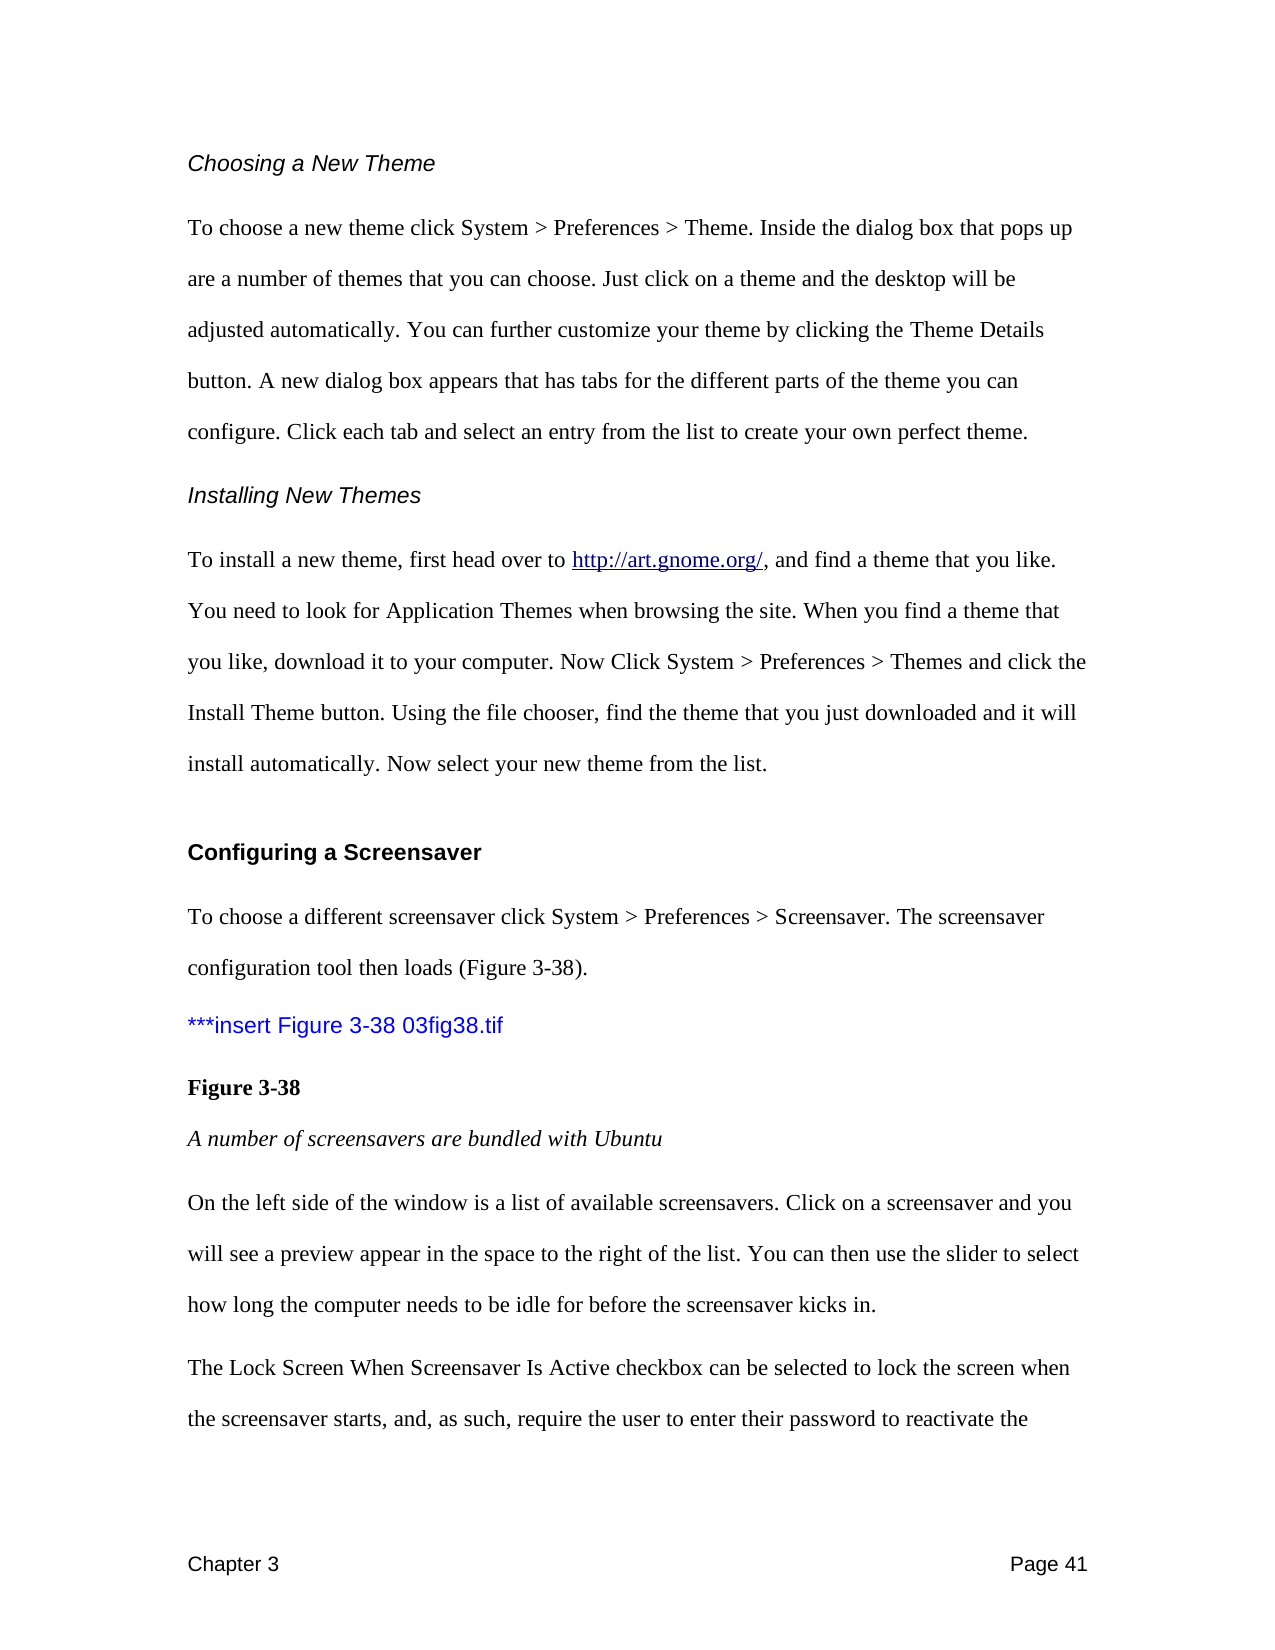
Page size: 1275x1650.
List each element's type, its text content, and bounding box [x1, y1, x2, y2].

text To choose a different screensaver click System > Preferences > Screensaver. The screensaver configuration tool then loads (Figure 3-38). [187, 904, 1087, 981]
text On the left side of the window is a list of available screensavers. Click on a screensaver and you will see a preview appear in the space to the right of the list. You can then use the slider to select how long the computer needs to be idle for before the screensaver kicks in. [187, 1189, 1087, 1317]
text Figure 3-38 [187, 1075, 1087, 1101]
text Choosing a New Theme [187, 150, 1087, 176]
text Configuring a Screensaver [187, 839, 1087, 866]
text To install a new theme, first head over to http://art.gnome.org/, and find a theme that you like. You need to look for Application Themes when browsing the site. When you find a theme that you like, download it to your computer. Now Click System > Preferences > Themes and click the Install Theme button. Using the file chooser, find the theme that you just downloaded and it will install automatically. Now select your new theme from the list. [187, 547, 1087, 777]
text To choose a new theme click System > Preferences > Theme. Inside the dialog box that pops up are a number of themes that you can choose. Just click on a theme and the desktop will be adjusted automatically. You can further customize your theme by clicking the Theme Details button. A new dialog box appears that has tabs for the different parts of the theme you can configure. Click each tab and select an entry from the list to create your own perfect theme. [187, 214, 1087, 444]
text ***insert Figure 3-38 03fig38.tif [187, 1012, 1087, 1038]
text Installing New Themes [187, 482, 1087, 508]
text A number of screensavers are bundled with Ubuntu [187, 1126, 1087, 1152]
text The Lock Screen When Screensaver Is Active checkbox can be selected to lock the screen when the screensaver starts, and, as such, require the user to enter their password to reactivate the [187, 1355, 1087, 1432]
